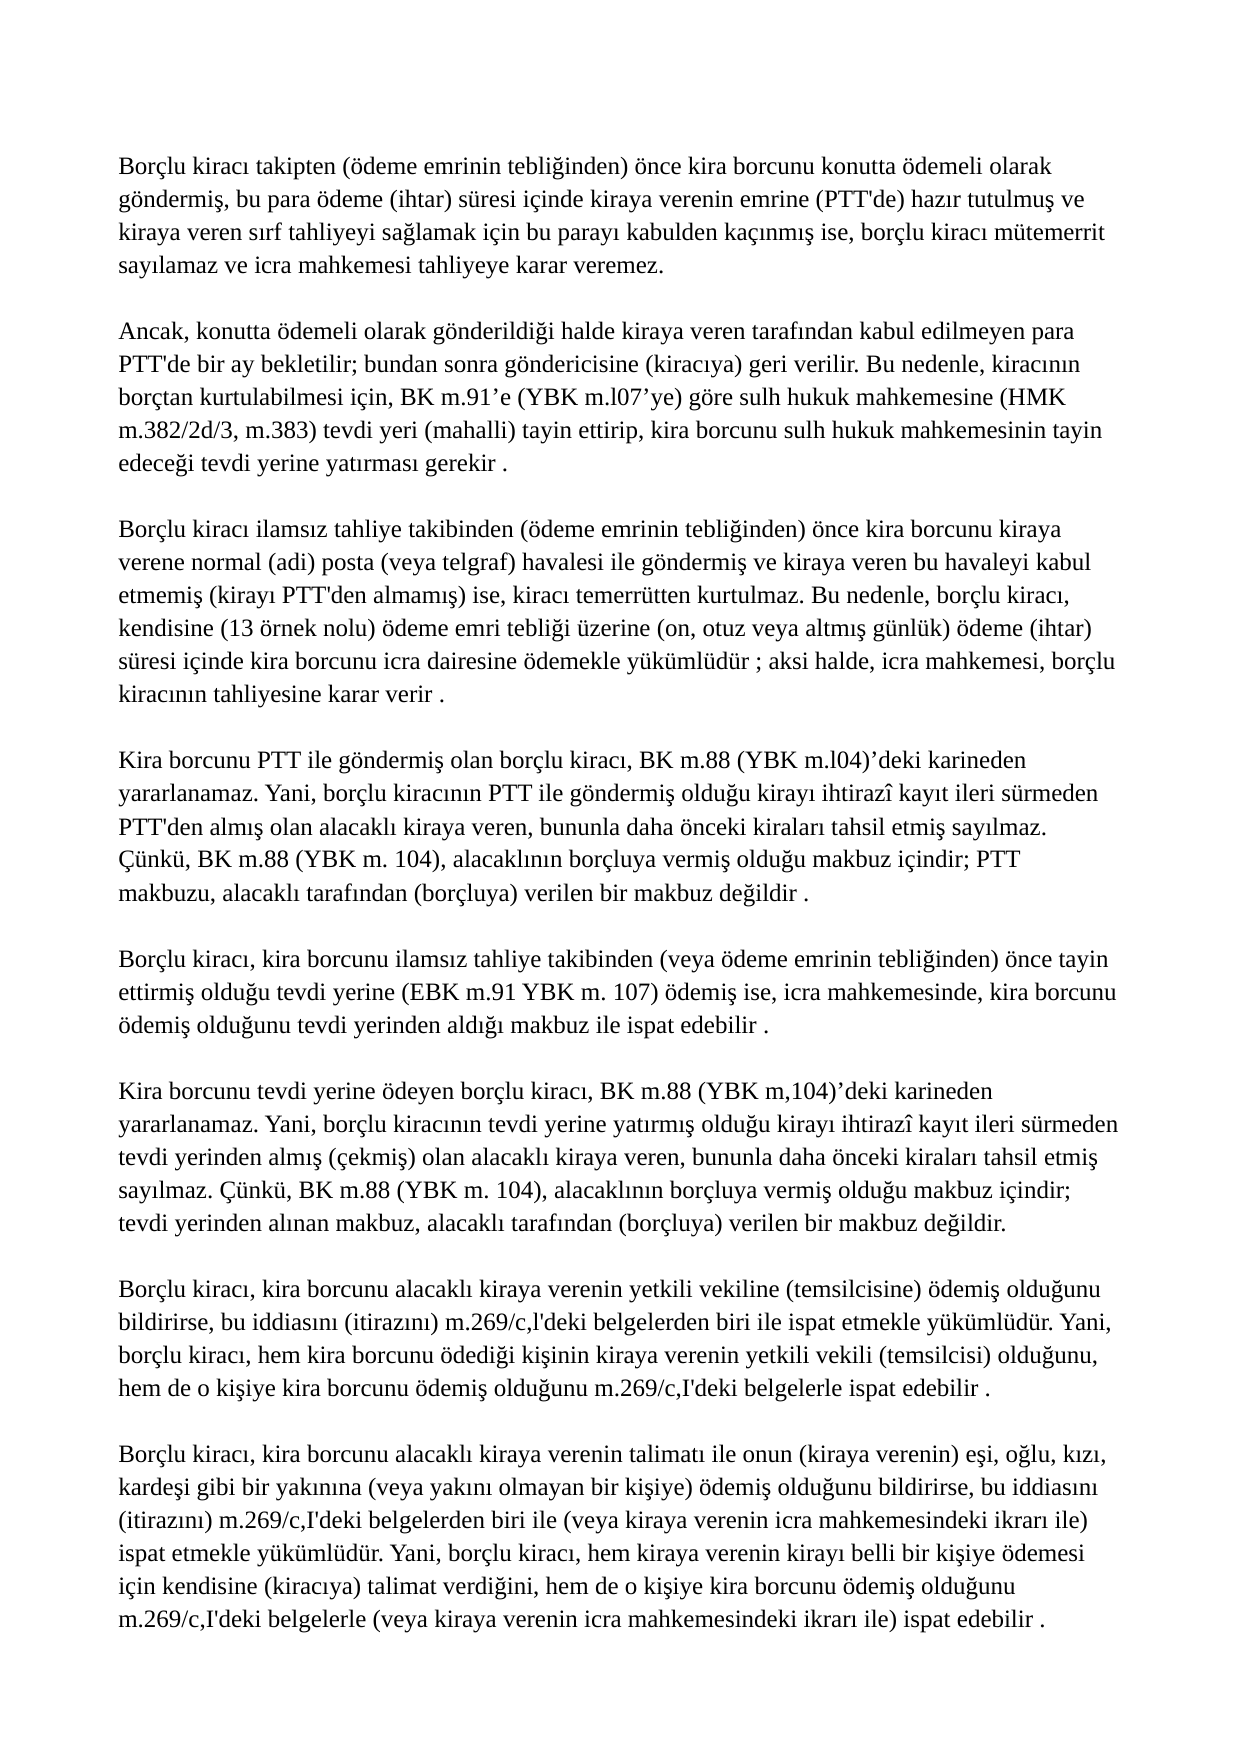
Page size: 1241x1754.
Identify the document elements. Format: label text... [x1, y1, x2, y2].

text Borçlu kiracı takipten (ödeme emrinin tebliğinden) önce kira borcunu konutta ödemeli olarak göndermiş, bu para ödeme (ihtar) süresi içinde kiraya verenin emrine (PTT'de) hazır tutulmuş ve kiraya veren sırf tahliyeyi sağlamak için bu parayı kabulden kaçınmış ise, borçlu kiracı mütemerrit sayılamaz ve icra mahkemesi tahliyeye karar veremez. Ancak, konutta ödemeli olarak gönderildiği halde kiraya veren tarafından kabul edilmeyen para PTT'de bir ay bekletilir; bundan sonra göndericisine (kiracıya) geri verilir. Bu nedenle, kiracının borçtan kurtulabilmesi için, BK m.91’e (YBK m.l07’ye) göre sulh hukuk mahkemesine (HMK m.382/2d/3, m.383) tevdi yeri (mahalli) tayin ettirip, kira borcunu sulh hukuk mahkemesinin tayin edeceği tevdi yerine yatırması gerekir . Borçlu kiracı ilamsız tahliye takibinden (ödeme emrinin tebliğinden) önce kira borcunu kiraya verene normal (adi) posta (veya telgraf) havalesi ile göndermiş ve kiraya veren bu havaleyi kabul etmemiş (kirayı PTT'den almamış) ise, kiracı temerrütten kurtulmaz. Bu nedenle, borçlu kiracı, kendisine (13 örnek nolu) ödeme emri tebliği üzerine (on, otuz veya altmış günlük) ödeme (ihtar) süresi içinde kira borcunu icra dairesine ödemekle yükümlüdür ; aksi halde, icra mahkemesi, borçlu kiracının tahliyesine karar verir . Kira borcunu PTT ile göndermiş olan borçlu kiracı, BK m.88 (YBK m.l04)’deki karineden yararlanamaz. Yani, borçlu kiracının PTT ile göndermiş olduğu kirayı ihtirazî kayıt ileri sürmeden PTT'den almış olan alacaklı kiraya veren, bununla daha önceki kiraları tahsil etmiş sayılmaz. Çünkü, BK m.88 (YBK m. 104), alacaklının borçluya vermiş olduğu makbuz içindir; PTT makbuzu, alacaklı tarafından (borçluya) verilen bir makbuz değildir . Borçlu kiracı, kira borcunu ilamsız tahliye takibinden (veya ödeme emrinin tebliğinden) önce tayin ettirmiş olduğu tevdi yerine (EBK m.91 YBK m. 107) ödemiş ise, icra mahkemesinde, kira borcunu ödemiş olduğunu tevdi yerinden aldığı makbuz ile ispat edebilir . Kira borcunu tevdi yerine ödeyen borçlu kiracı, BK m.88 (YBK m,104)’deki karineden yararlanamaz. Yani, borçlu kiracının tevdi yerine yatırmış olduğu kirayı ihtirazî kayıt ileri sürmeden tevdi yerinden almış (çekmiş) olan alacaklı kiraya veren, bununla daha önceki kiraları tahsil etmiş sayılmaz. Çünkü, BK m.88 (YBK m. 104), alacaklının borçluya vermiş olduğu makbuz içindir; tevdi yerinden alınan makbuz, alacaklı tarafından (borçluya) verilen bir makbuz değildir. Borçlu kiracı, kira borcunu alacaklı kiraya verenin yetkili vekiline (temsilcisine) ödemiş olduğunu bildirirse, bu iddiasını (itirazını) m.269/c,l'deki belgelerden biri ile ispat etmekle yükümlüdür. Yani, borçlu kiracı, hem kira borcunu ödediği kişinin kiraya verenin yetkili vekili (temsilcisi) olduğunu, hem de o kişiye kira borcunu ödemiş olduğunu m.269/c,I'deki belgelerle ispat edebilir . Borçlu kiracı, kira borcunu alacaklı kiraya verenin talimatı ile onun (kiraya verenin) eşi, oğlu, kızı, kardeşi gibi bir yakınına (veya yakını olmayan bir kişiye) ödemiş olduğunu bildirirse, bu iddiasını (itirazını) m.269/c,I'deki belgelerden biri ile (veya kiraya verenin icra mahkemesindeki ikrarı ile) ispat etmekle yükümlüdür. Yani, borçlu kiracı, hem kiraya verenin kirayı belli bir kişiye ödemesi için kendisine (kiracıya) talimat verdiğini, hem de o kişiye kira borcunu ödemiş olduğunu m.269/c,I'deki belgelerle (veya kiraya verenin icra mahkemesindeki ikrarı ile) ispat edebilir . [118, 118, 1122, 1633]
